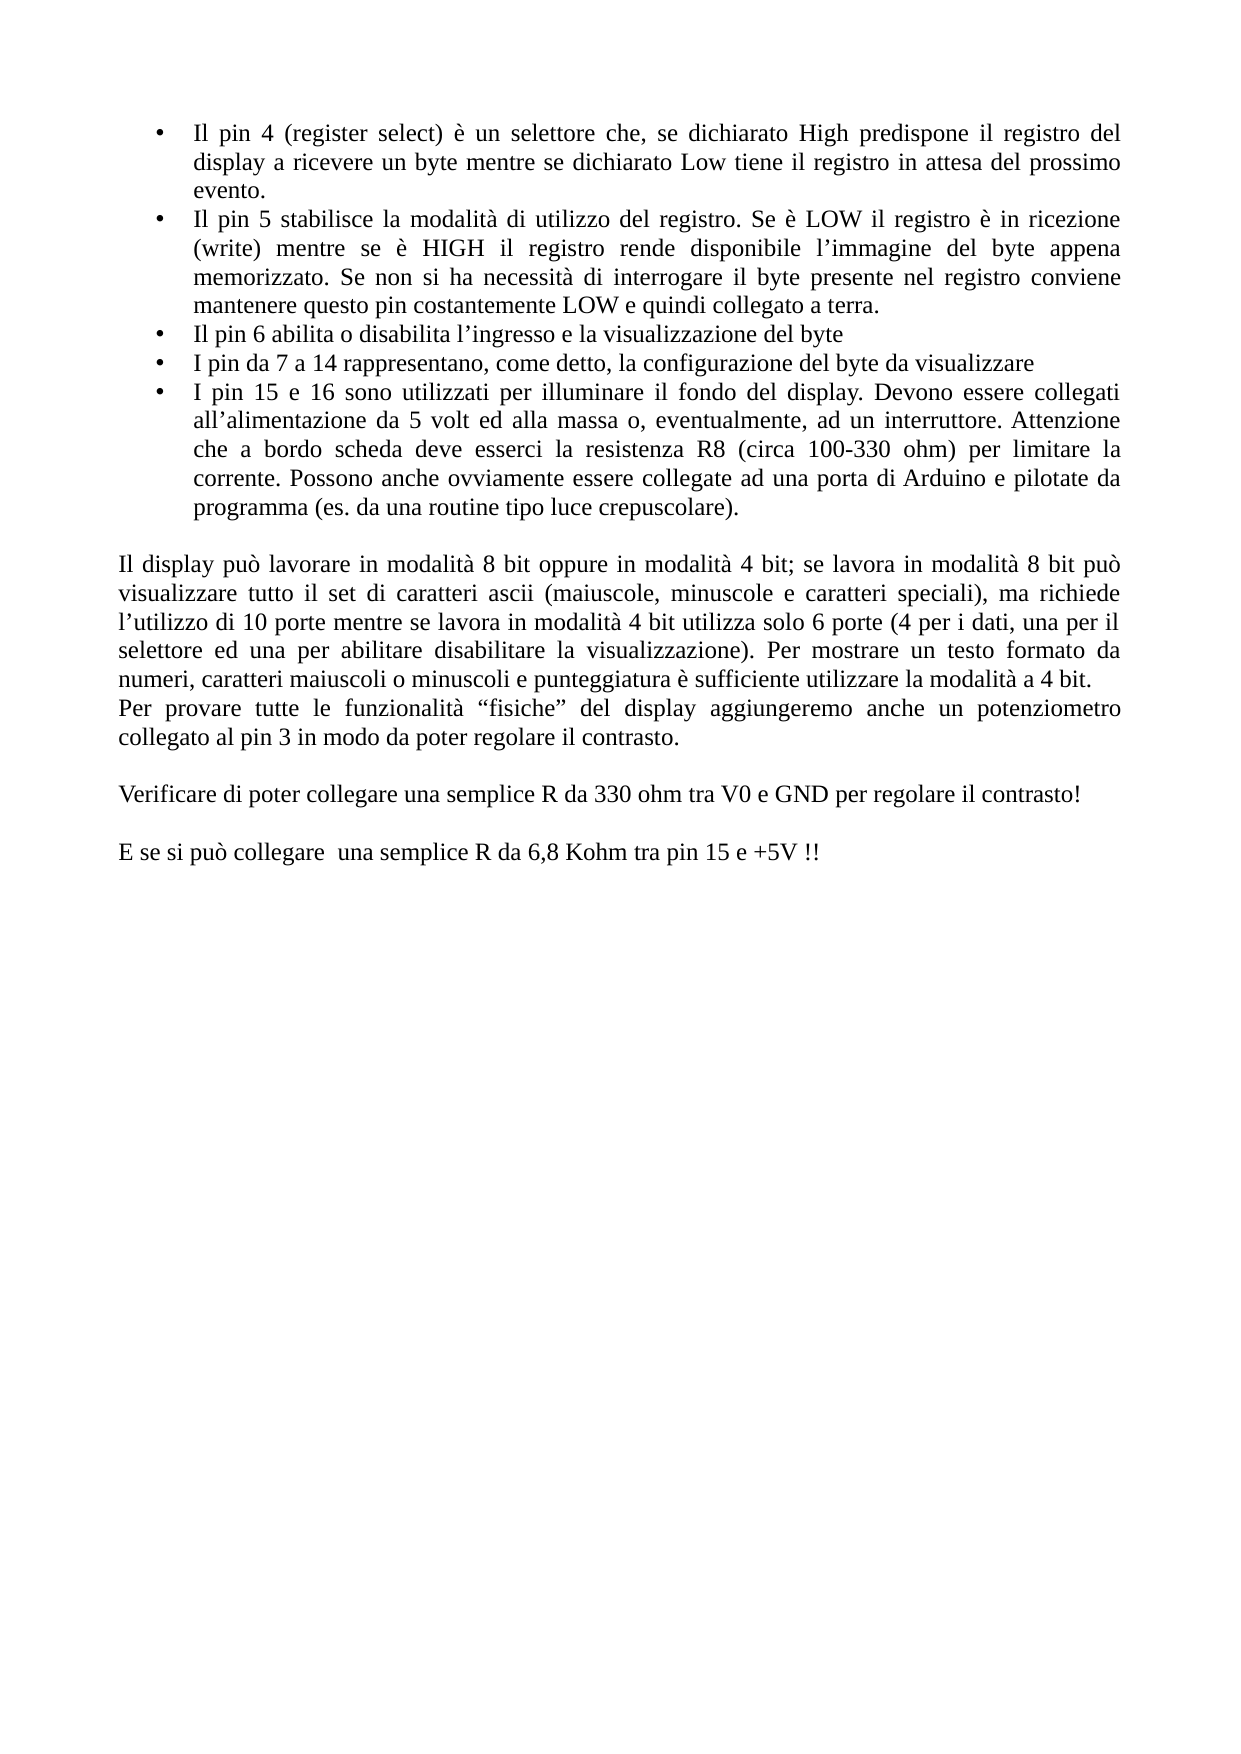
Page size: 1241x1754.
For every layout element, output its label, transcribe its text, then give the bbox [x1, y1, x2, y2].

list Il pin 6 abilita o disabilita l’ingresso e la visualizzazione del byte [156, 319, 1122, 348]
text Per provare tutte le funzionalità “fisiche” del display aggiungeremo anche un potenziometro collegato al pin 3 in modo da poter regolare il contrasto. [118, 693, 1122, 751]
list Il pin 4 (register select) è un selettore che, se dichiarato High predispone il registro del display a ricevere un byte mentre se dichiarato Low tiene il registro in attesa del prossimo evento. [156, 118, 1122, 204]
list Il pin 5 stabilisce la modalità di utilizzo del registro. Se è LOW il registro è in ricezione (write) mentre se è HIGH il registro rende disponibile l’immagine del byte appena memorizzato. Se non si ha necessità di interrogare il byte presente nel registro conviene mantenere questo pin costantemente LOW e quindi collegato a terra. [156, 204, 1122, 319]
text Verificare di poter collegare una semplice R da 330 ohm tra V0 e GND per regolare il contrasto! [118, 779, 1122, 808]
list I pin da 7 a 14 rappresentano, come detto, la configurazione del byte da visualizzare [156, 348, 1122, 377]
text Il display può lavorare in modalità 8 bit oppure in modalità 4 bit; se lavora in modalità 8 bit può visualizzare tutto il set di caratteri ascii (maiuscole, minuscole e caratteri speciali), ma richiede l’utilizzo di 10 porte mentre se lavora in modalità 4 bit utilizza solo 6 porte (4 per i dati, una per il selettore ed una per abilitare disabilitare la visualizzazione). Per mostrare un testo formato da numeri, caratteri maiuscoli o minuscoli e punteggiatura è sufficiente utilizzare la modalità a 4 bit. [118, 549, 1122, 693]
list I pin 15 e 16 sono utilizzati per illuminare il fondo del display. Devono essere collegati all’alimentazione da 5 volt ed alla massa o, eventualmente, ad un interruttore. Attenzione che a bordo scheda deve esserci la resistenza R8 (circa 100-330 ohm) per limitare la corrente. Possono anche ovviamente essere collegate ad una porta di Arduino e pilotate da programma (es. da una routine tipo luce crepuscolare). [156, 377, 1122, 521]
text E se si può collegare una semplice R da 6,8 Kohm tra pin 15 e +5V !! [118, 837, 1122, 866]
